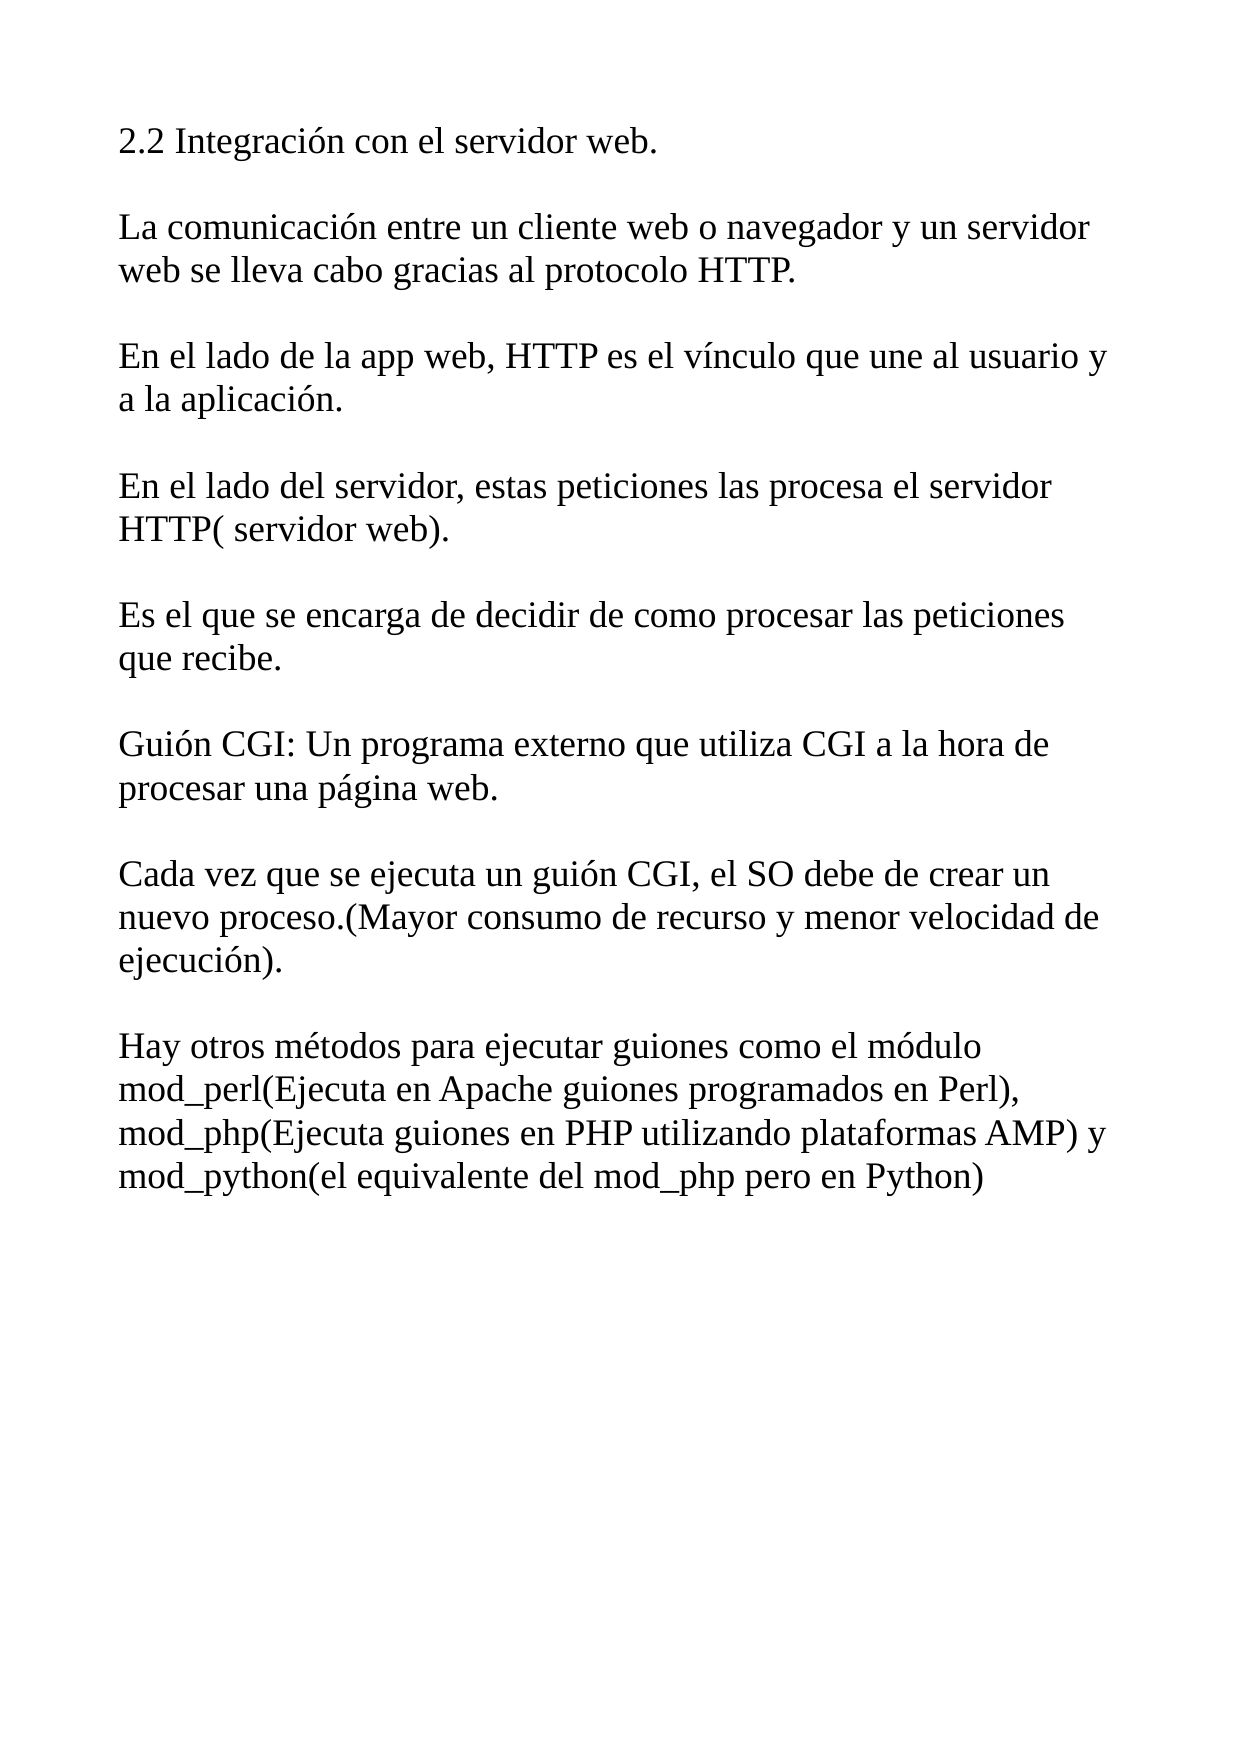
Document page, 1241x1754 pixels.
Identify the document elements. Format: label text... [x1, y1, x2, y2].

text Guión CGI: Un programa externo que utiliza CGI a la hora de procesar una página web. [118, 722, 1122, 808]
text Es el que se encarga de decidir de como procesar las peticiones que recibe. [118, 592, 1122, 679]
text En el lado del servidor, estas peticiones las procesa el servidor HTTP( servidor web). [118, 463, 1122, 549]
text En el lado de la app web, HTTP es el vínculo que une al usuario y a la aplicación. [118, 334, 1122, 420]
text 2.2 Integración con el servidor web. [118, 118, 1122, 161]
text Cada vez que se ejecuta un guión CGI, el SO debe de crear un nuevo proceso.(Mayor consumo de recurso y menor velocidad de ejecución). [118, 851, 1122, 981]
text La comunicación entre un cliente web o navegador y un servidor web se lleva cabo gracias al protocolo HTTP. [118, 204, 1122, 291]
text Hay otros métodos para ejecutar guiones como el módulo mod_perl(Ejecuta en Apache guiones programados en Perl), mod_php(Ejecuta guiones en PHP utilizando plataformas AMP) y mod_python(el equivalente del mod_php pero en Python) [118, 1024, 1122, 1196]
